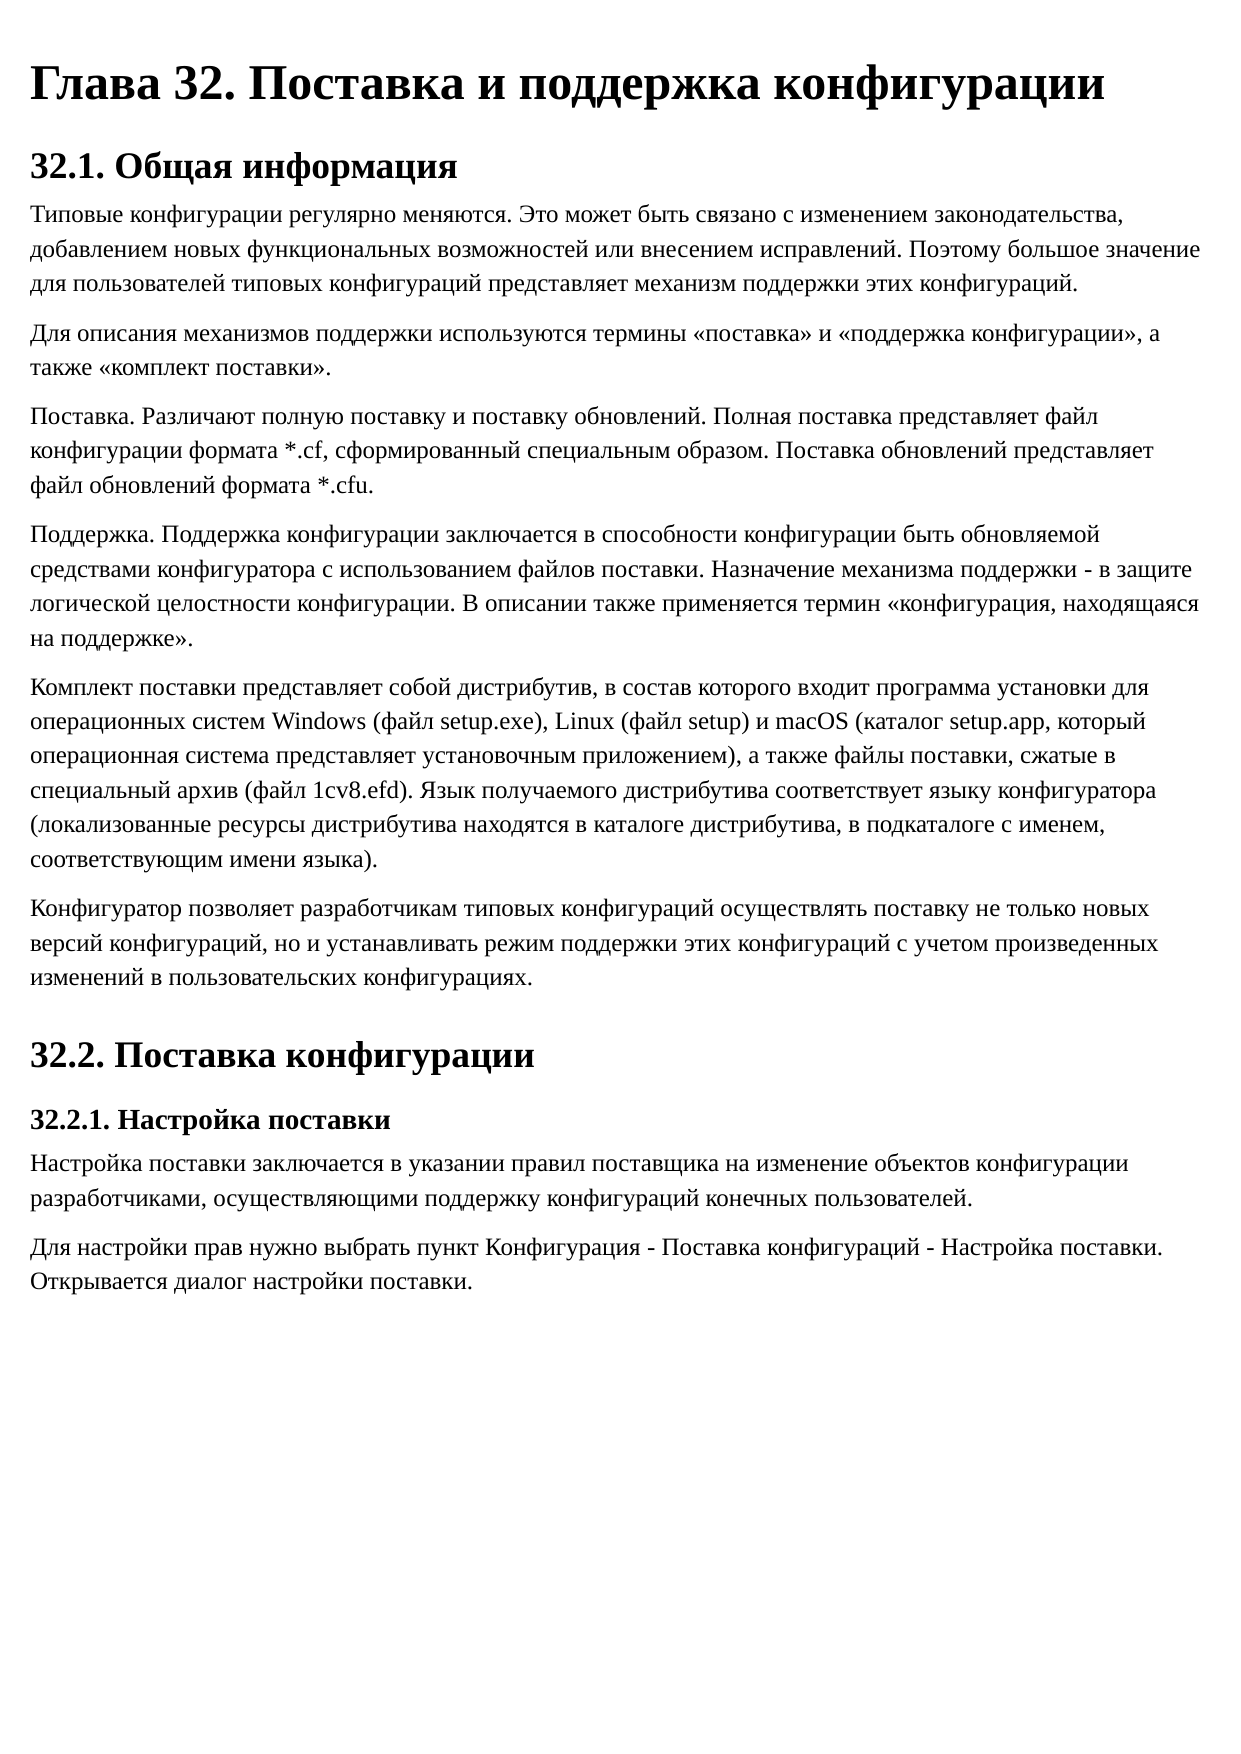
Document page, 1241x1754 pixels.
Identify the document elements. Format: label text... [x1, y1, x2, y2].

subtitle Глава 32. Поставка и поддержка конфигурации [30, 53, 1211, 111]
text Настройка поставки заключается в указании правил поставщика на изменение объектов конфигурации разработчиками, осуществляющими поддержку конфигураций конечных пользователей. [30, 1148, 1211, 1211]
subtitle 32.2.1. Настройка поставки [30, 1102, 1211, 1136]
text Поддержка. Поддержка конфигурации заключается в способности конфигурации быть обновляемой средствами конфигуратора с использованием файлов поставки. Назначение механизма поддержки ‑ в защите логической целостности конфигурации. В описании также применяется термин «конфигурация, находящаяся на поддержке». [30, 519, 1211, 651]
text Поставка. Различают полную поставку и поставку обновлений. Полная поставка представляет файл конфигурации формата *.cf, сформированный специальным образом. Поставка обновлений представляет файл обновлений формата *.cfu. [30, 401, 1211, 499]
text Для описания механизмов поддержки используются термины «поставка» и «поддержка конфигурации», а также «комплект поставки». [30, 318, 1211, 381]
text Комплект поставки представляет собой дистрибутив, в состав которого входит программа установки для операционных систем Windows (файл setup.exe), Linux (файл setup) и macOS (каталог setup.app, который операционная система представляет установочным приложением), а также файлы поставки, сжатые в специальный архив (файл 1cv8.efd). Язык получаемого дистрибутива соответствует языку конфигуратора (локализованные ресурсы дистрибутива находятся в каталоге дистрибутива, в подкаталоге с именем, соответствующим имени языка). [30, 672, 1211, 873]
subtitle 32.2. Поставка конфигурации [30, 1032, 1211, 1075]
text Конфигуратор позволяет разработчикам типовых конфигураций осуществлять поставку не только новых версий конфигураций, но и устанавливать режим поддержки этих конфигураций с учетом произведенных изменений в пользовательских конфигурациях. [30, 893, 1211, 991]
text Типовые конфигурации регулярно меняются. Это может быть связано с изменением законодательства, добавлением новых функциональных возможностей или внесением исправлений. Поэтому большое значение для пользователей типовых конфигураций представляет механизм поддержки этих конфигураций. [30, 199, 1211, 297]
subtitle 32.1. Общая информация [30, 144, 1211, 187]
text Для настройки прав нужно выбрать пункт Конфигурация ‑ Поставка конфигураций ‑ Настройка поставки. Открывается диалог настройки поставки. [30, 1232, 1211, 1295]
